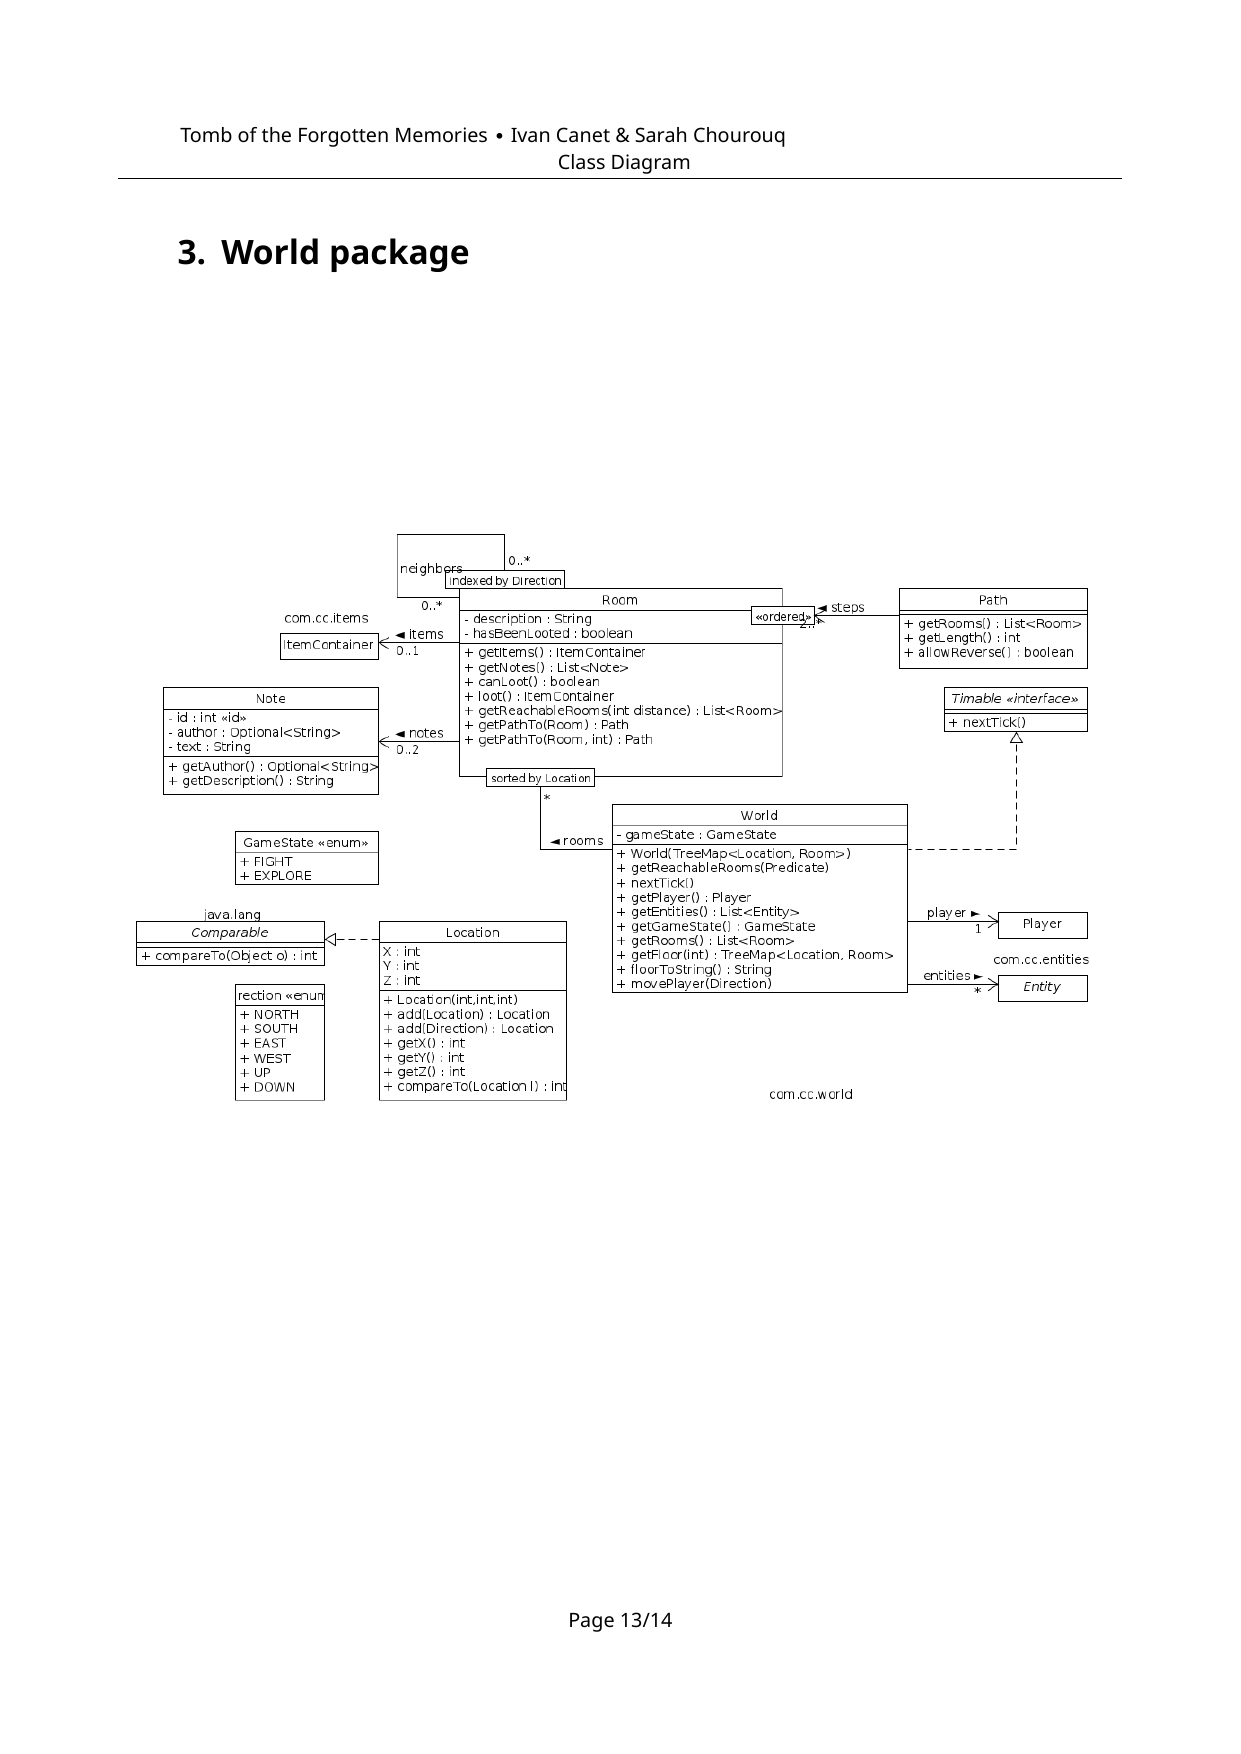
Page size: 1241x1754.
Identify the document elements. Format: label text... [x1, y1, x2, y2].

picture [118, 507, 1123, 1127]
subtitle World package [177, 229, 1122, 274]
